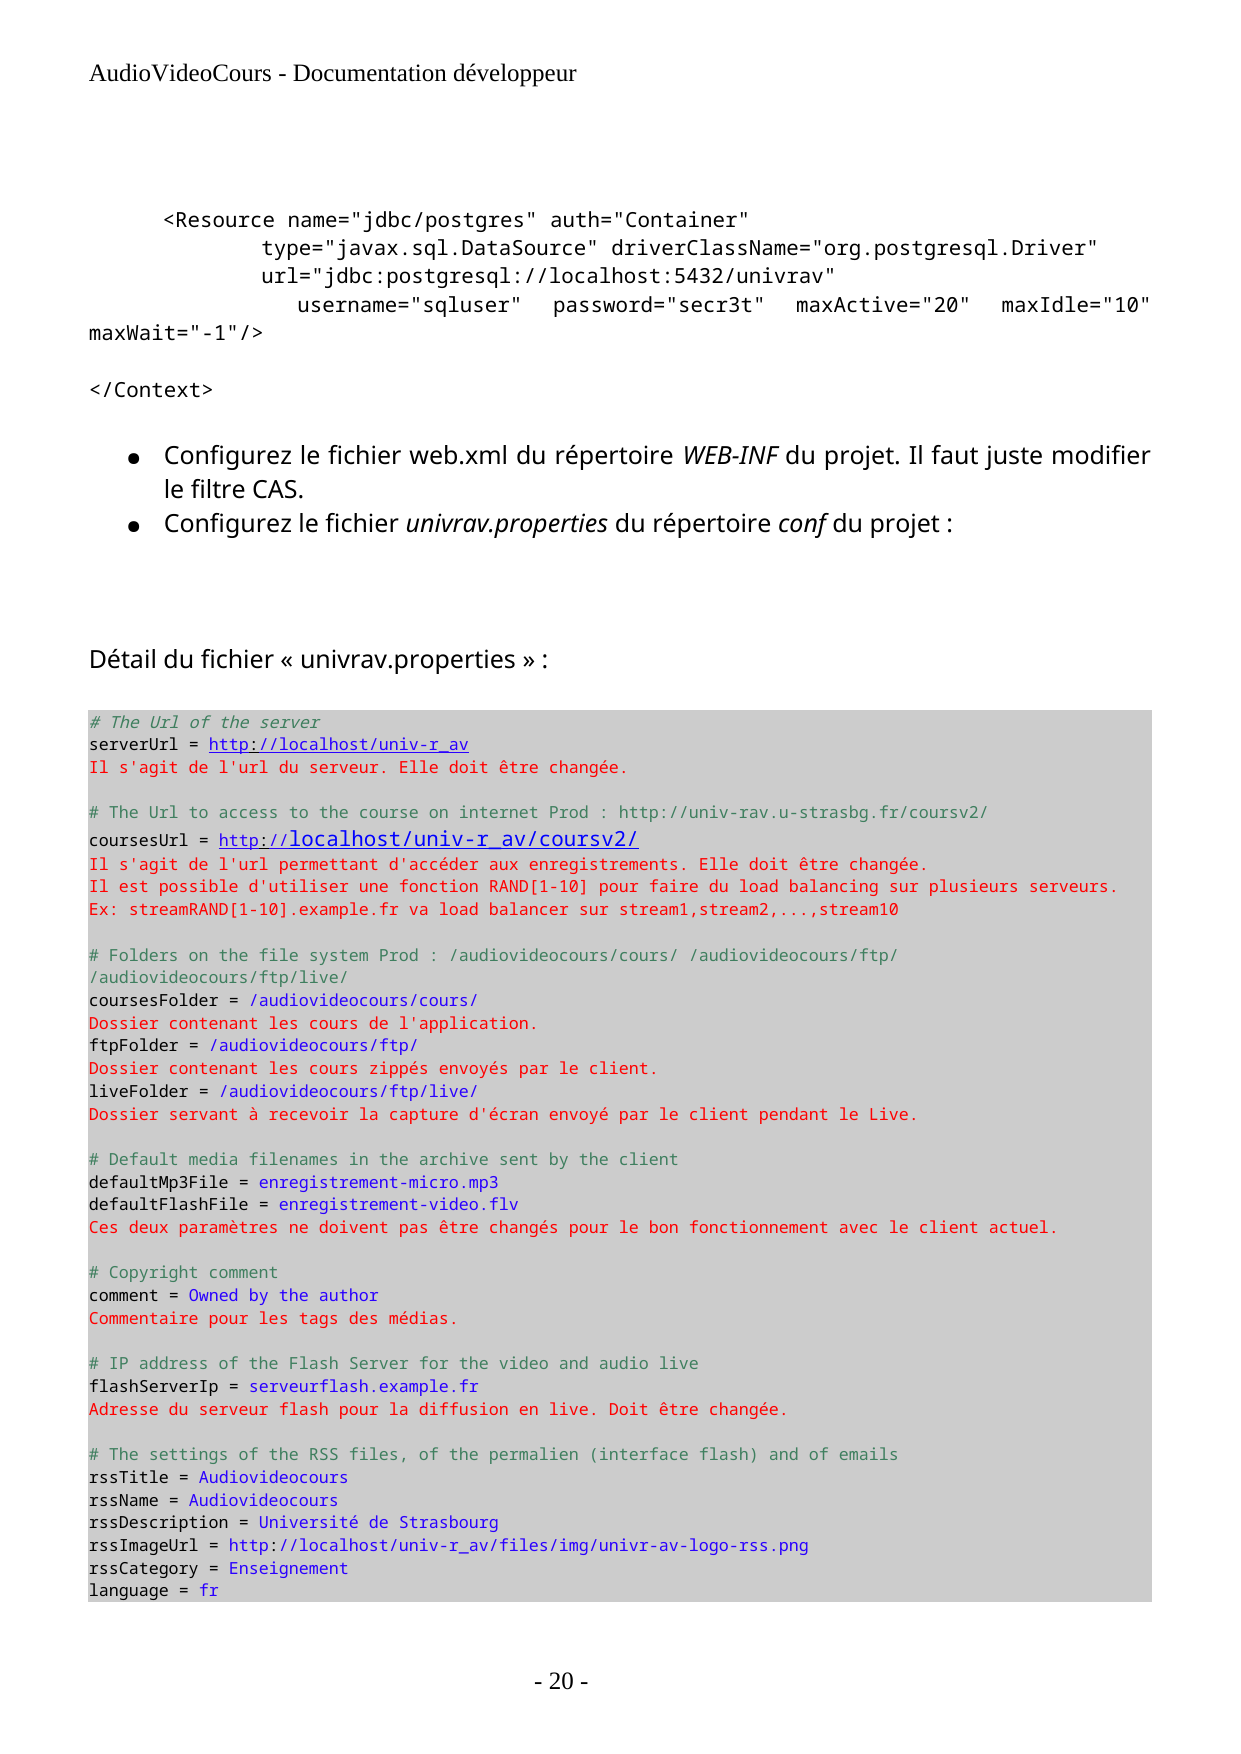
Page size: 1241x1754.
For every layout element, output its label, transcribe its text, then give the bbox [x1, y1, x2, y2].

text rssName = Audiovideocours [88, 1488, 1152, 1511]
text type="javax.sql.DataSource" driverClassName="org.postgresql.Driver" [88, 233, 1152, 262]
text rssDescription = Université de Strasbourg [88, 1511, 1152, 1533]
text rssTitle = Audiovideocours [88, 1465, 1152, 1488]
text Adresse du serveur flash pour la diffusion en live. Doit être changée. [88, 1397, 1152, 1420]
text # IP address of the Flash Server for the video and audio live [88, 1352, 1152, 1374]
text serverUrl = http://localhost/univ-r_av [88, 733, 1152, 756]
text Dossier contenant les cours de l'application. [88, 1011, 1152, 1034]
text Il s'agit de l'url du serveur. Elle doit être changée. [88, 756, 1152, 778]
text <Resource name="jdbc/postgres" auth="Container" [88, 205, 1152, 233]
text # The settings of the RSS files, of the permalien (interface flash) and of emails [88, 1443, 1152, 1465]
text Ex: streamRAND[1-10].example.fr va load balancer sur stream1,stream2,...,stream10 [88, 898, 1152, 920]
text coursesUrl = http://localhost/univ-r_av/coursv2/ [88, 824, 1152, 852]
text defaultMp3File = enregistrement-micro.mp3 [88, 1170, 1152, 1193]
text Ces deux paramètres ne doivent pas être changés pour le bon fonctionnement avec le client actuel. [88, 1216, 1152, 1238]
text # Folders on the file system Prod : /audiovideocours/cours/ /audiovideocours/ftp/ /audiovideocours/ftp/live/ [88, 943, 1152, 988]
text Il s'agit de l'url permettant d'accéder aux enregistrements. Elle doit être changée. [88, 852, 1152, 875]
text rssCategory = Enseignement [88, 1556, 1152, 1579]
text Il est possible d'utiliser une fonction RAND[1-10] pour faire du load balancing sur plusieurs serveurs. [88, 875, 1152, 898]
text url="jdbc:postgresql://localhost:5432/univrav" [88, 262, 1152, 290]
text comment = Owned by the author [88, 1284, 1152, 1306]
text username="sqluser" password="secr3t" maxActive="20" maxIdle="10" maxWait="-1"/> [88, 290, 1152, 347]
list Configurez le fichier web.xml du répertoire WEB-INF du projet. Il faut juste modifier le filtre CAS. [126, 438, 1152, 506]
text flashServerIp = serveurflash.example.fr [88, 1374, 1152, 1397]
text Dossier servant à recevoir la capture d'écran envoyé par le client pendant le Live. [88, 1102, 1152, 1125]
text Dossier contenant les cours zippés envoyés par le client. [88, 1057, 1152, 1079]
text # The Url to access to the course on internet Prod : http://univ-rav.u-strasbg.fr/coursv2/ [88, 801, 1152, 824]
text Détail du fichier « univrav.properties » : [88, 642, 1152, 676]
text liveFolder = /audiovideocours/ftp/live/ [88, 1079, 1152, 1102]
text # Copyright comment [88, 1261, 1152, 1284]
text defaultFlashFile = enregistrement-video.flv [88, 1193, 1152, 1216]
text # Default media filenames in the archive sent by the client [88, 1147, 1152, 1170]
text # The Url of the server [88, 710, 1152, 733]
text rssImageUrl = http://localhost/univ-r_av/files/img/univr-av-logo-rss.png [88, 1533, 1152, 1556]
text coursesFolder = /audiovideocours/cours/ [88, 988, 1152, 1011]
text ftpFolder = /audiovideocours/ftp/ [88, 1034, 1152, 1057]
text Commentaire pour les tags des médias. [88, 1306, 1152, 1329]
text language = fr [88, 1579, 1152, 1602]
text </Context> [88, 375, 1152, 404]
list Configurez le fichier univrav.properties du répertoire conf du projet : [126, 506, 1152, 540]
